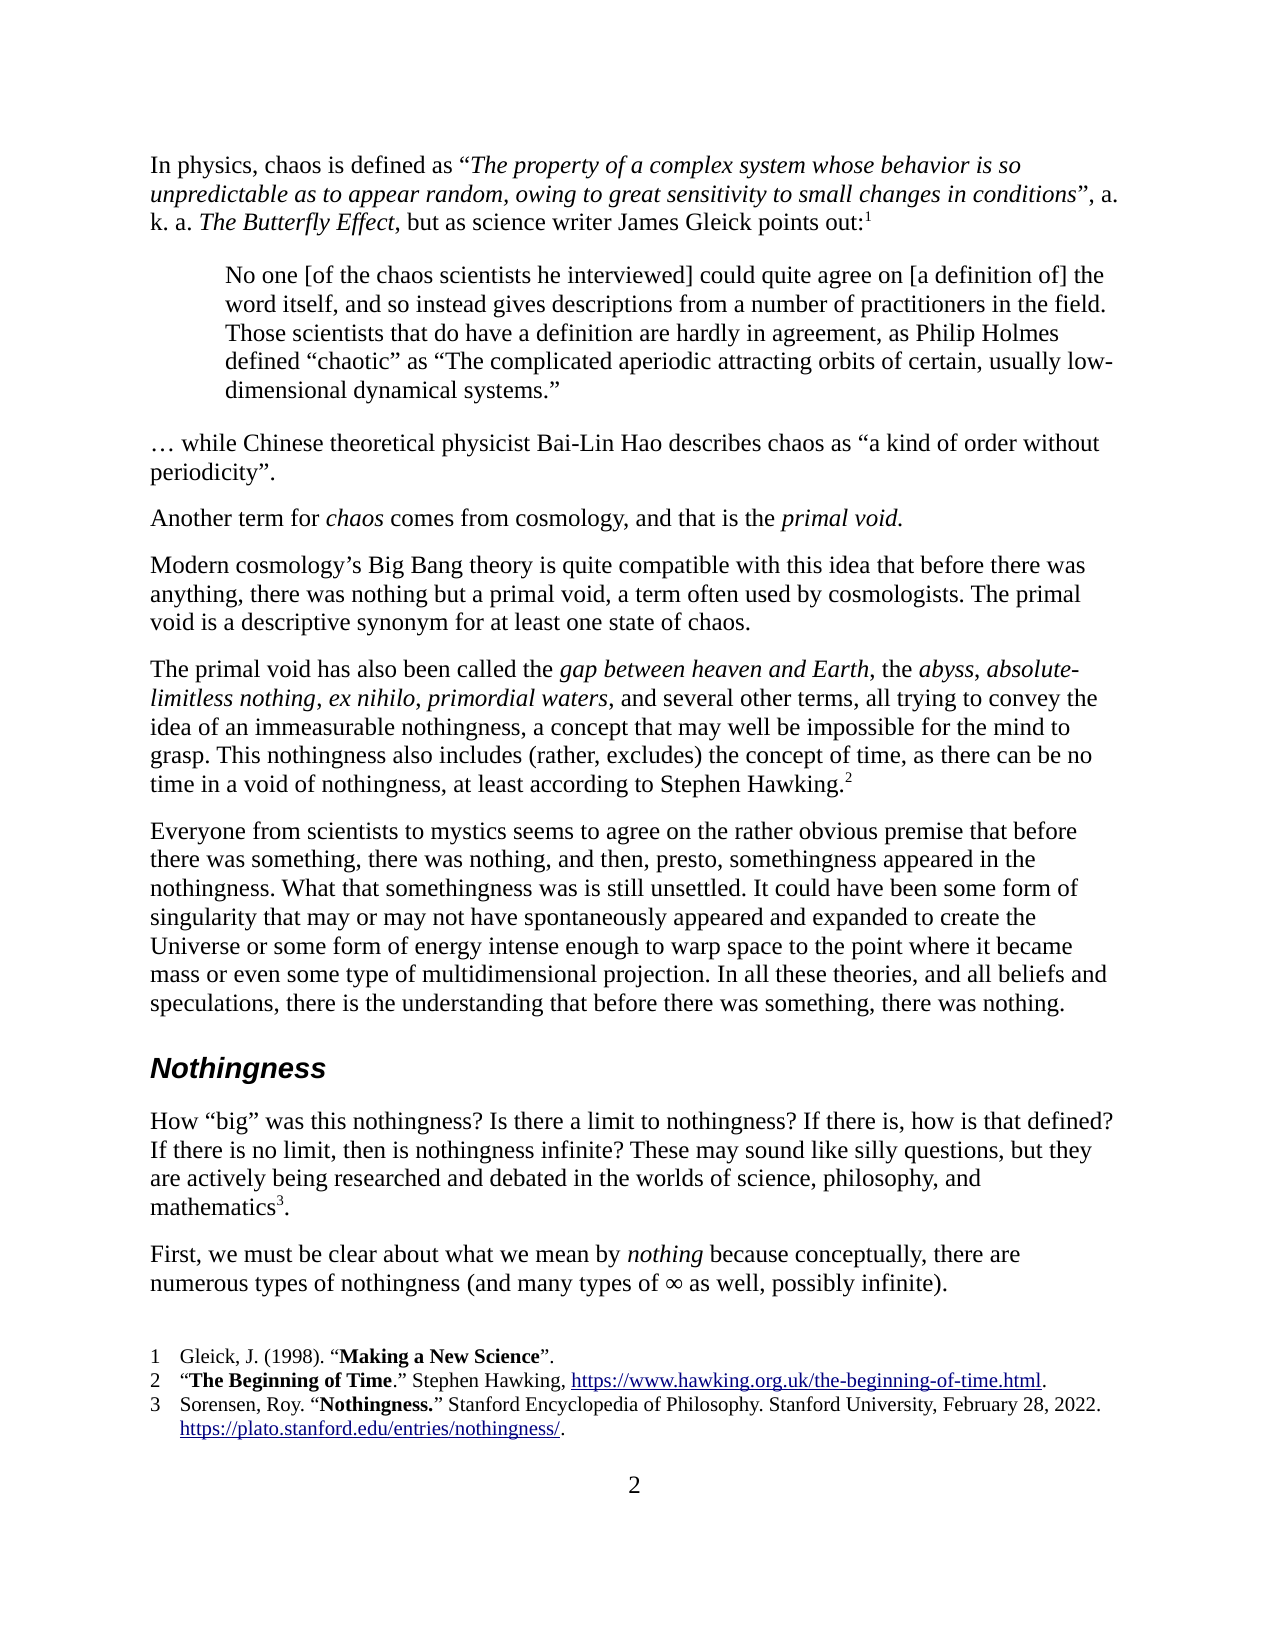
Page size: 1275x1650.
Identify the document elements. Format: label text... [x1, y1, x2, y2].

text How “big” was this nothingness? Is there a limit to nothingness? If there is, how is that defined? If there is no limit, then is nothingness infinite? These may sound like silly questions, but they are actively being researched and debated in the worlds of science, philosophy, and mathematics. [150, 1106, 1125, 1221]
text Modern cosmology’s Big Bang theory is quite compatible with this idea that before there was anything, there was nothing but a primal void, a term often used by cosmologists. The primal void is a descriptive synonym for at least one state of chaos. [150, 550, 1125, 636]
text Gleick, J. (1998). “Making a New Science”. [150, 1344, 1125, 1368]
text No one [of the chaos scientists he interviewed] could quite agree on [a definition of] the word itself, and so instead gives descriptions from a number of practitioners in the field. Those scientists that do have a definition are hardly in agreement, as Philip Holmes defined “chaotic” as “The complicated aperiodic attracting orbits of certain, usually low-dimensional dynamical systems.” [225, 260, 1125, 404]
text “The Beginning of Time.” Stephen Hawking, https://www.hawking.org.uk/the-beginning-of-time.html. [150, 1368, 1125, 1392]
text Sorensen, Roy. “Nothingness.” Stanford Encyclopedia of Philosophy. Stanford University, February 28, 2022. https://plato.stanford.edu/entries/nothingness/. [150, 1392, 1125, 1440]
text Everyone from scientists to mystics seems to agree on the rather obvious premise that before there was something, there was nothing, and then, presto, somethingness appeared in the nothingness. What that somethingness was is still unsettled. It could have been some form of singularity that may or may not have spontaneously appeared and expanded to create the Universe or some form of energy intense enough to warp space to the point where it became mass or even some type of multidimensional projection. In all these theories, and all beliefs and speculations, there is the understanding that before there was something, there was nothing. [150, 816, 1125, 1017]
text First, we must be clear about what we mean by nothing because conceptually, there are numerous types of nothingness (and many types of ∞ as well, possibly infinite). [150, 1239, 1125, 1296]
subtitle Nothingness [150, 1051, 1125, 1084]
text The primal void has also been called the gap between heaven and Earth, the abyss, absolute-limitless nothing, ex nihilo, primordial waters, and several other terms, all trying to convey the idea of an immeasurable nothingness, a concept that may well be impossible for the mind to grasp. This nothingness also includes (rather, excludes) the concept of time, as there can be no time in a void of nothingness, at least according to Stephen Hawking. [150, 654, 1125, 798]
text … while Chinese theoretical physicist Bai-Lin Hao describes chaos as “a kind of order without periodicity”. [150, 428, 1125, 485]
text In physics, chaos is defined as “The property of a complex system whose behavior is so unpredictable as to appear random, owing to great sensitivity to small changes in conditions”, a. k. a. The Butterfly Effect, but as science writer James Gleick points out: [150, 150, 1125, 236]
text Another term for chaos comes from cosmology, and that is the primal void. [150, 503, 1125, 532]
